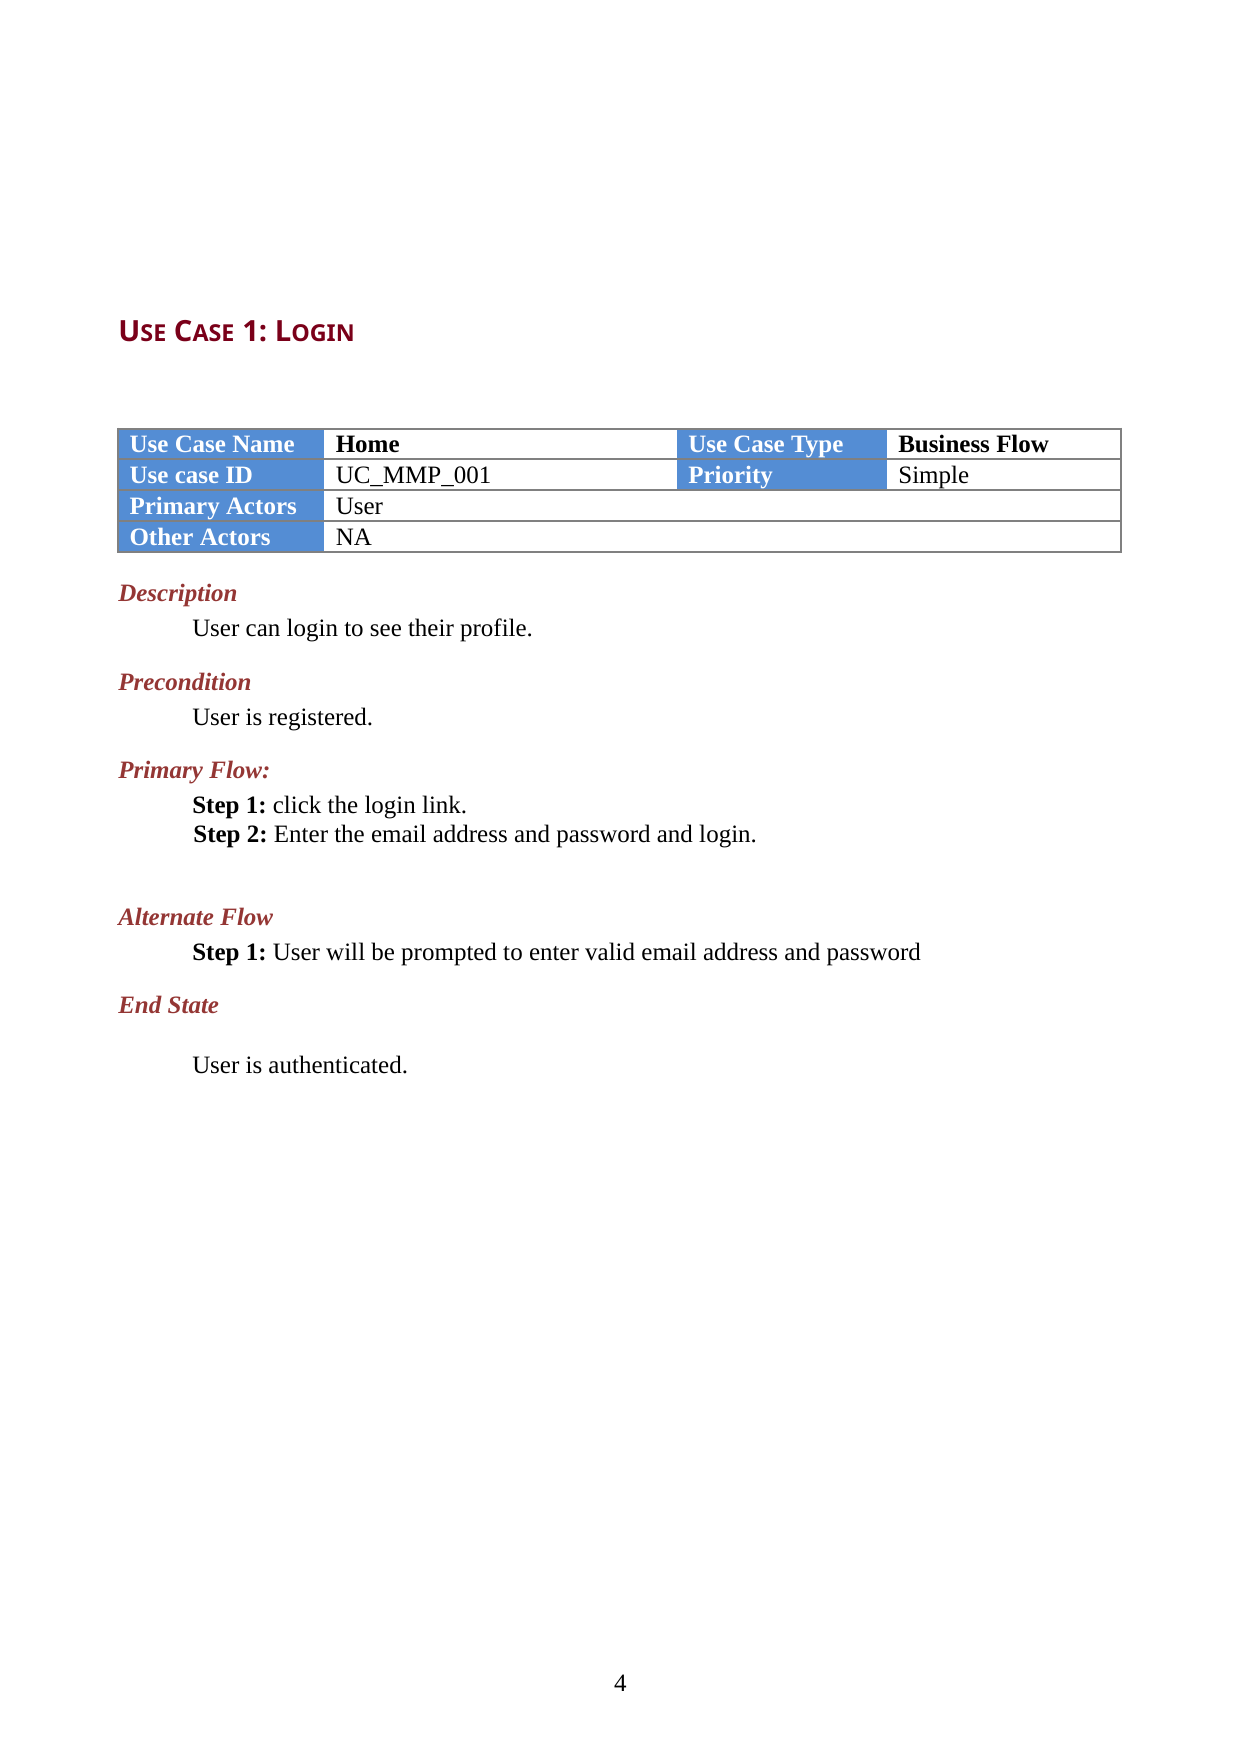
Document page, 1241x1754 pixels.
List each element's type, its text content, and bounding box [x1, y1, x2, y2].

subtitle Primary Flow: [118, 755, 1122, 784]
table_header Use Case Type [677, 430, 887, 458]
table_cell Use case ID [119, 460, 324, 489]
table_cell Other Actors [119, 522, 324, 551]
text Step 1: click the login link. [118, 790, 1122, 819]
text Step 2: Enter the email address and password and login. [193, 819, 1122, 848]
table_cell Priority [677, 460, 887, 489]
subtitle Description [118, 578, 1122, 607]
subtitle Precondition [118, 667, 1122, 695]
subtitle Use Case 1: Login [118, 311, 1122, 350]
text User is registered. [118, 702, 1122, 730]
table_cell Primary Actors [119, 491, 324, 520]
table_header Use Case Name [119, 430, 324, 458]
table_header Home [324, 430, 677, 458]
subtitle End State [118, 990, 1122, 1019]
text Step 1: User will be prompted to enter valid email address and password [118, 937, 1122, 965]
table_cell NA [324, 522, 1120, 551]
table_header Business Flow [887, 430, 1120, 458]
text User can login to see their profile. [118, 613, 1122, 642]
table_cell UC_MMP_001 [324, 460, 677, 489]
table_cell User [324, 491, 1120, 520]
subtitle Alternate Flow [118, 902, 1122, 930]
text User is authenticated. [118, 1050, 1122, 1079]
table_cell Simple [887, 460, 1120, 489]
